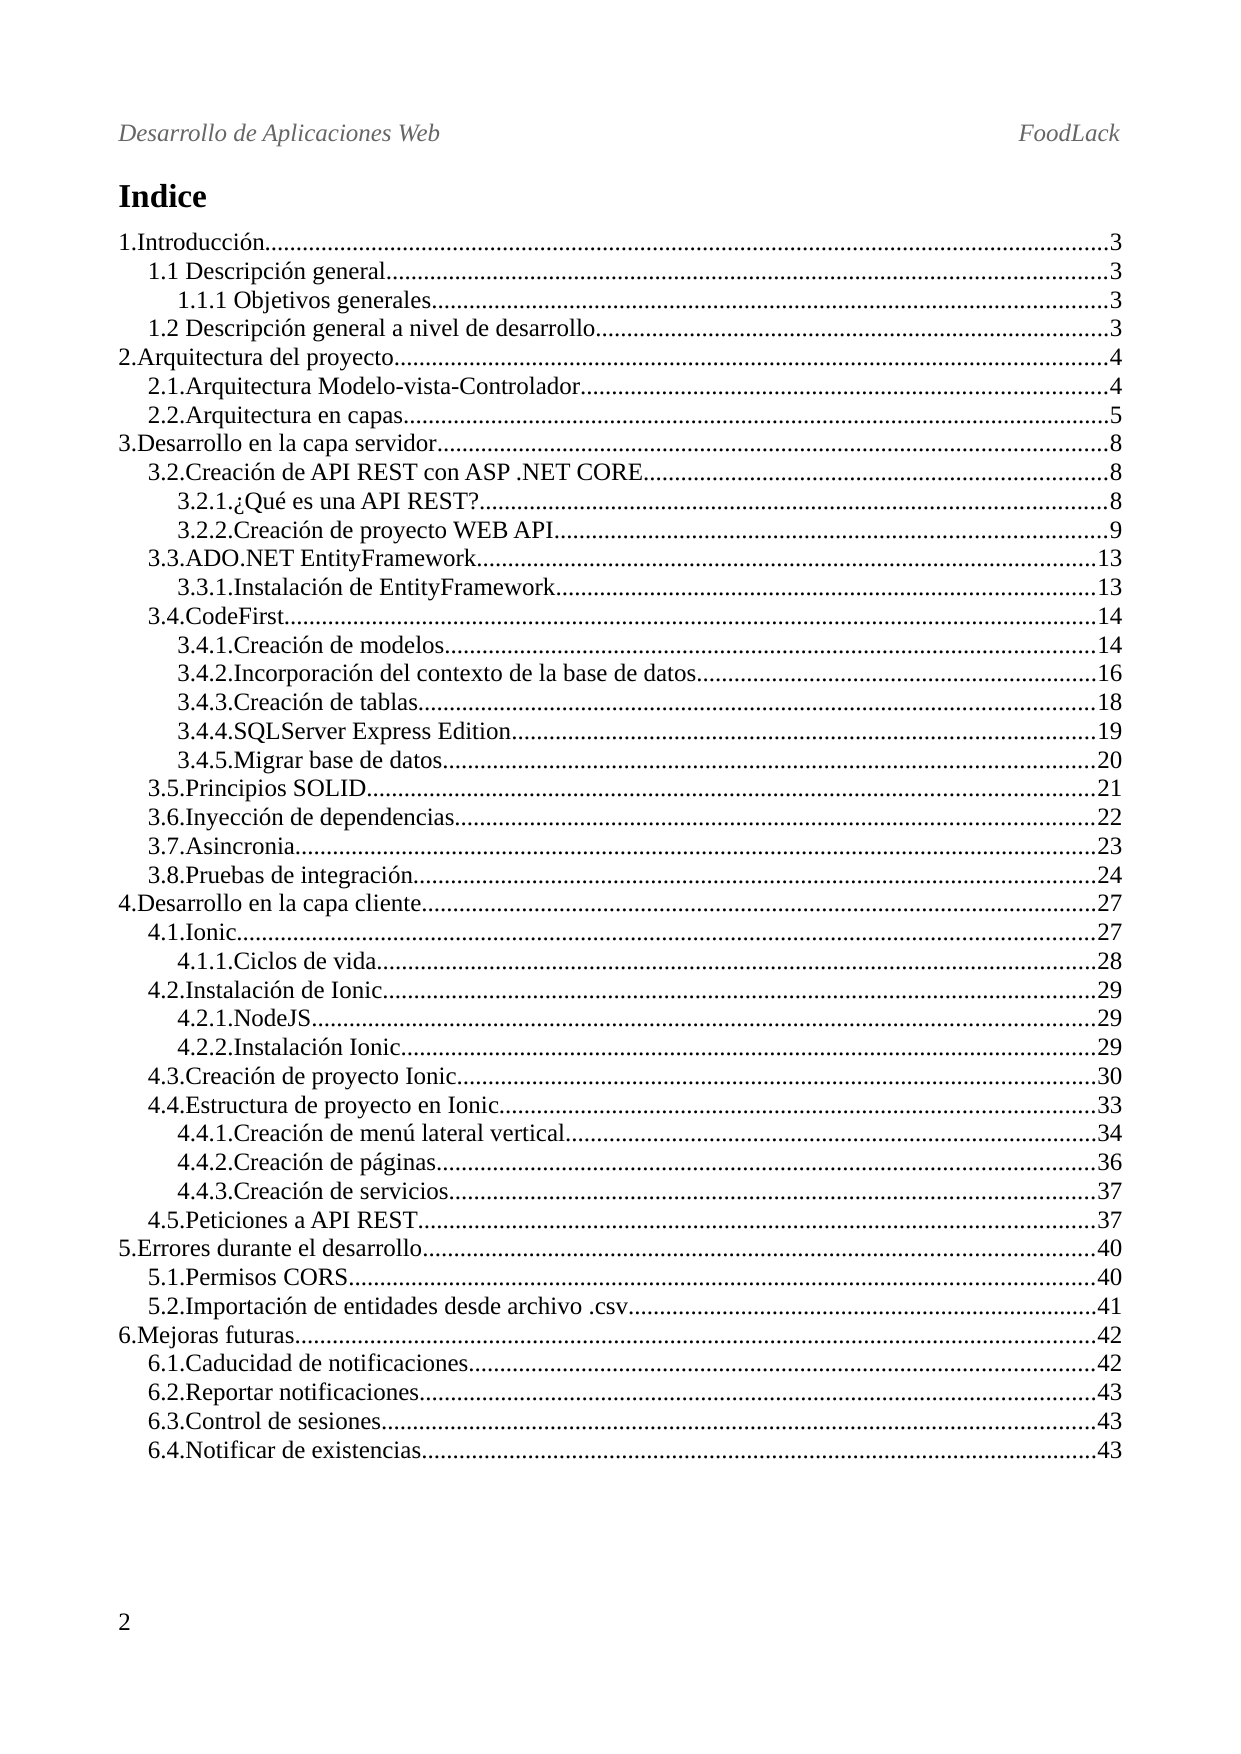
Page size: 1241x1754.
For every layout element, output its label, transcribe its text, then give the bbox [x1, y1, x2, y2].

text 4.Desarrollo en la capa cliente 27 [118, 888, 1122, 917]
text 4.2.Instalación de Ionic 29 [148, 975, 1122, 1003]
text 2.Arquitectura del proyecto 4 [118, 342, 1122, 371]
text 1.2 Descripción general a nivel de desarrollo 3 [148, 313, 1122, 342]
text 3.2.1.¿Qué es una API REST? 8 [177, 486, 1122, 515]
text 4.4.Estructura de proyecto en Ionic 33 [148, 1090, 1122, 1118]
text 2.2.Arquitectura en capas 5 [148, 400, 1122, 428]
text 2.1.Arquitectura Modelo-vista-Controlador 4 [148, 371, 1122, 400]
text 5.1.Permisos CORS 40 [148, 1262, 1122, 1291]
text 5.2.Importación de entidades desde archivo .csv 41 [148, 1291, 1122, 1320]
text 3.4.3.Creación de tablas 18 [177, 687, 1122, 716]
text 3.6.Inyección de dependencias 22 [148, 802, 1122, 831]
text 1.1 Descripción general 3 [148, 256, 1122, 285]
text 3.4.5.Migrar base de datos 20 [177, 745, 1122, 773]
text 6.Mejoras futuras 42 [118, 1320, 1122, 1348]
text 3.2.Creación de API REST con ASP .NET CORE 8 [148, 457, 1122, 486]
text 4.2.2.Instalación Ionic 29 [177, 1032, 1122, 1061]
text 6.2.Reportar notificaciones 43 [148, 1377, 1122, 1406]
text 4.1.1.Ciclos de vida 28 [177, 946, 1122, 975]
text 4.1.Ionic 27 [148, 917, 1122, 946]
text 1.Introducción 3 [118, 227, 1122, 256]
text 5.Errores durante el desarrollo 40 [118, 1233, 1122, 1262]
text 3.2.2.Creación de proyecto WEB API 9 [177, 515, 1122, 543]
text 3.3.ADO.NET EntityFramework 13 [148, 543, 1122, 572]
text 4.3.Creación de proyecto Ionic 30 [148, 1061, 1122, 1090]
text 4.4.2.Creación de páginas 36 [177, 1147, 1122, 1176]
text 3.4.2.Incorporación del contexto de la base de datos 16 [177, 658, 1122, 687]
text 4.2.1.NodeJS 29 [177, 1003, 1122, 1032]
text 3.8.Pruebas de integración 24 [148, 860, 1122, 888]
text 3.4.1.Creación de modelos 14 [177, 630, 1122, 658]
text 3.4.CodeFirst 14 [148, 601, 1122, 630]
text 3.3.1.Instalación de EntityFramework 13 [177, 572, 1122, 601]
text 3.5.Principios SOLID 21 [148, 773, 1122, 802]
text 4.4.3.Creación de servicios 37 [177, 1176, 1122, 1205]
text 1.1.1 Objetivos generales 3 [177, 285, 1122, 313]
text 6.1.Caducidad de notificaciones 42 [148, 1348, 1122, 1377]
text 4.4.1.Creación de menú lateral vertical 34 [177, 1118, 1122, 1147]
text 3.7.Asincronia 23 [148, 831, 1122, 860]
text 6.3.Control de sesiones 43 [148, 1406, 1122, 1435]
text 6.4.Notificar de existencias 43 [148, 1435, 1122, 1463]
text 3.Desarrollo en la capa servidor 8 [118, 428, 1122, 457]
text 3.4.4.SQLServer Express Edition 19 [177, 716, 1122, 745]
subtitle Indice [118, 176, 1122, 215]
text 4.5.Peticiones a API REST 37 [148, 1205, 1122, 1233]
